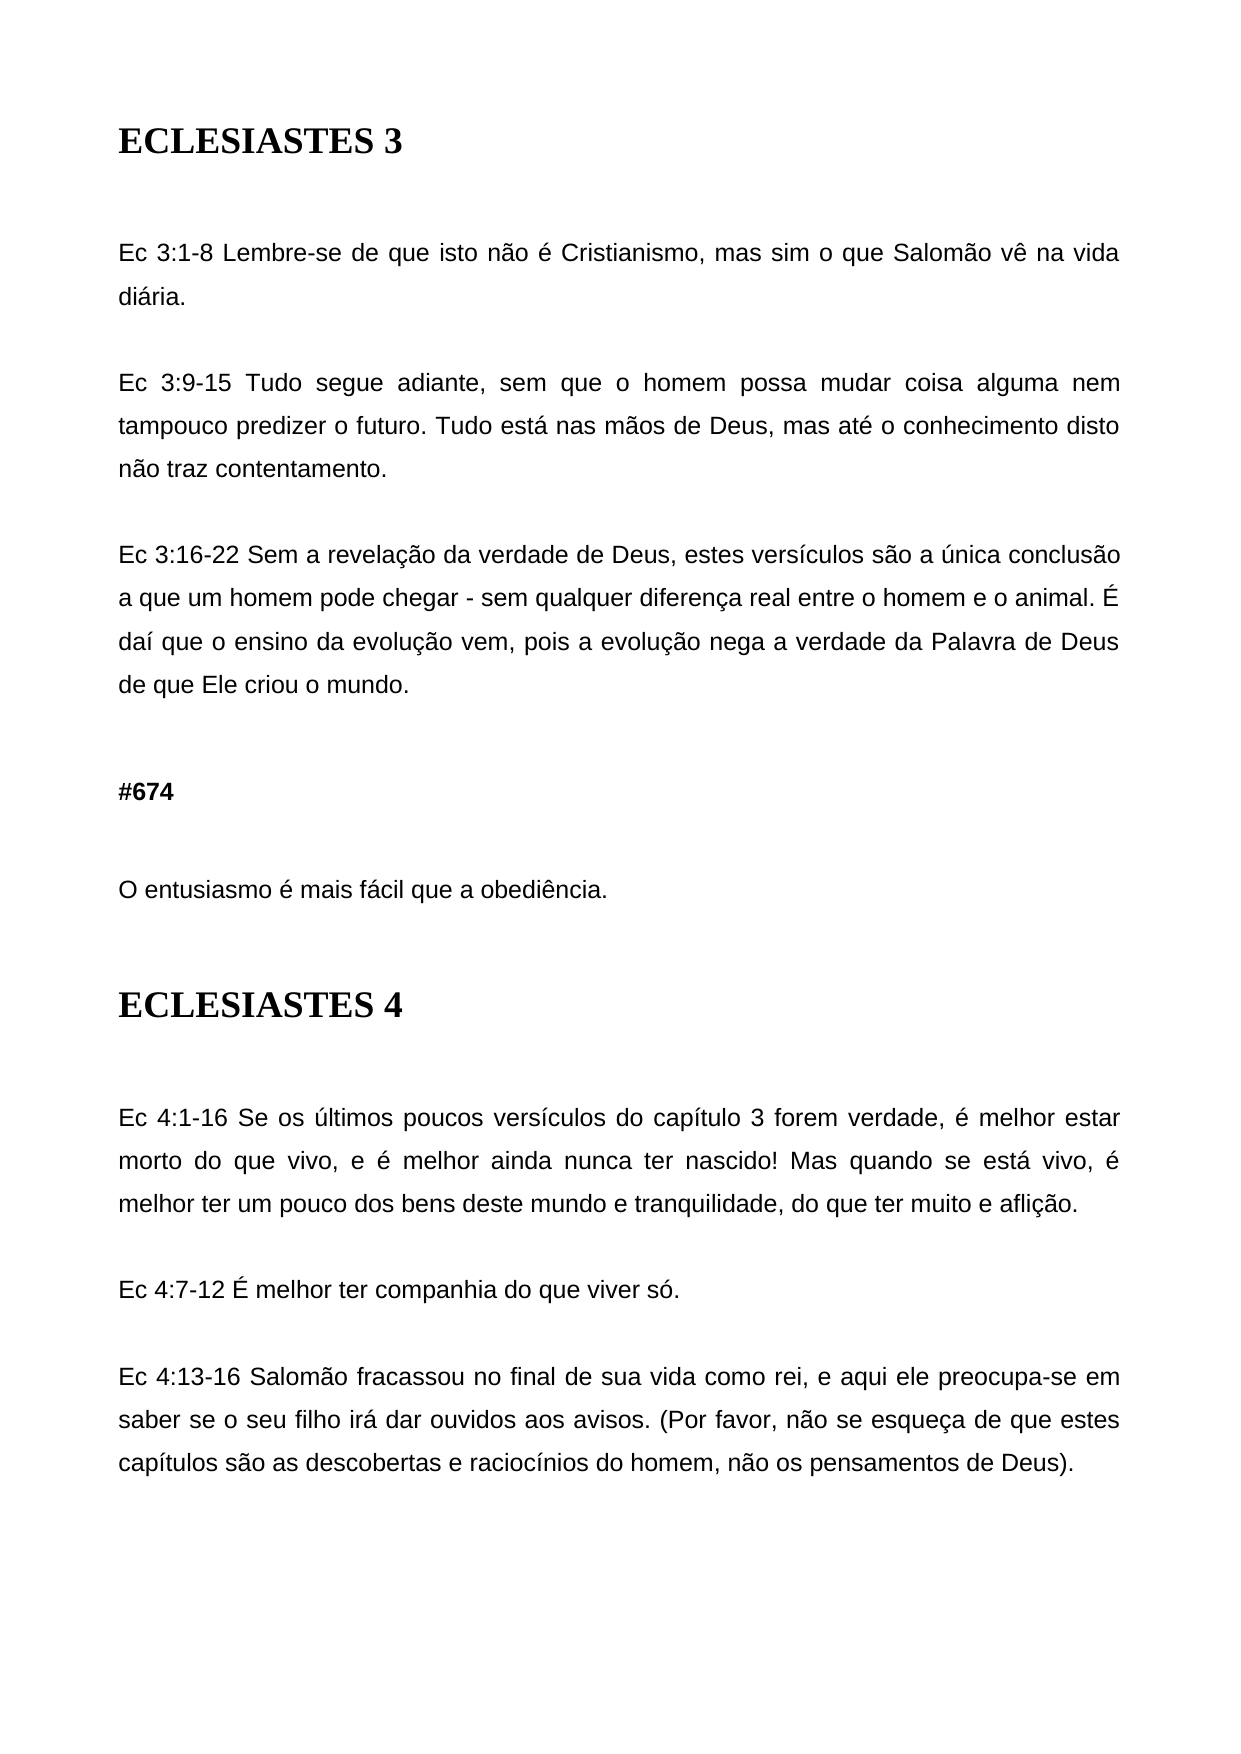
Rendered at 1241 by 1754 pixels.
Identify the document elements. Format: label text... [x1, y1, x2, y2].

text Ec 3:1-8 Lembre-se de que isto não é Cristianismo, mas sim o que Salomão vê na vida diária. [118, 238, 1122, 310]
subtitle #674 [118, 777, 1122, 806]
subtitle ECLESIASTES 4 [118, 983, 1122, 1026]
text Ec 4:1-16 Se os últimos poucos versículos do capítulo 3 forem verdade, é melhor estar morto do que vivo, e é melhor ainda nunca ter nascido! Mas quando se está vivo, é melhor ter um pouco dos bens deste mundo e tranquilidade, do que ter muito e aflição. [118, 1103, 1122, 1218]
text Ec 4:7-12 É melhor ter companhia do que viver só. [118, 1275, 1122, 1304]
text Ec 3:9-15 Tudo segue adiante, sem que o homem possa mudar coisa alguma nem tampouco predizer o futuro. Tudo está nas mãos de Deus, mas até o conhecimento disto não traz contentamento. [118, 368, 1122, 483]
text Ec 4:13-16 Salomão fracassou no final de sua vida como rei, e aqui ele preocupa-se em saber se o seu filho irá dar ouvidos aos avisos. (Por favor, não se esqueça de que estes capítulos são as descobertas e raciocínios do homem, não os pensamentos de Deus). [118, 1362, 1122, 1477]
text Ec 3:16-22 Sem a revelação da verdade de Deus, estes versículos são a única conclusão a que um homem pode chegar - sem qualquer diferença real entre o homem e o animal. É daí que o ensino da evolução vem, pois a evolução nega a verdade da Palavra de Deus de que Ele criou o mundo. [118, 540, 1122, 698]
text O entusiasmo é mais fácil que a obediência. [118, 876, 1122, 904]
subtitle ECLESIASTES 3 [118, 118, 1122, 161]
